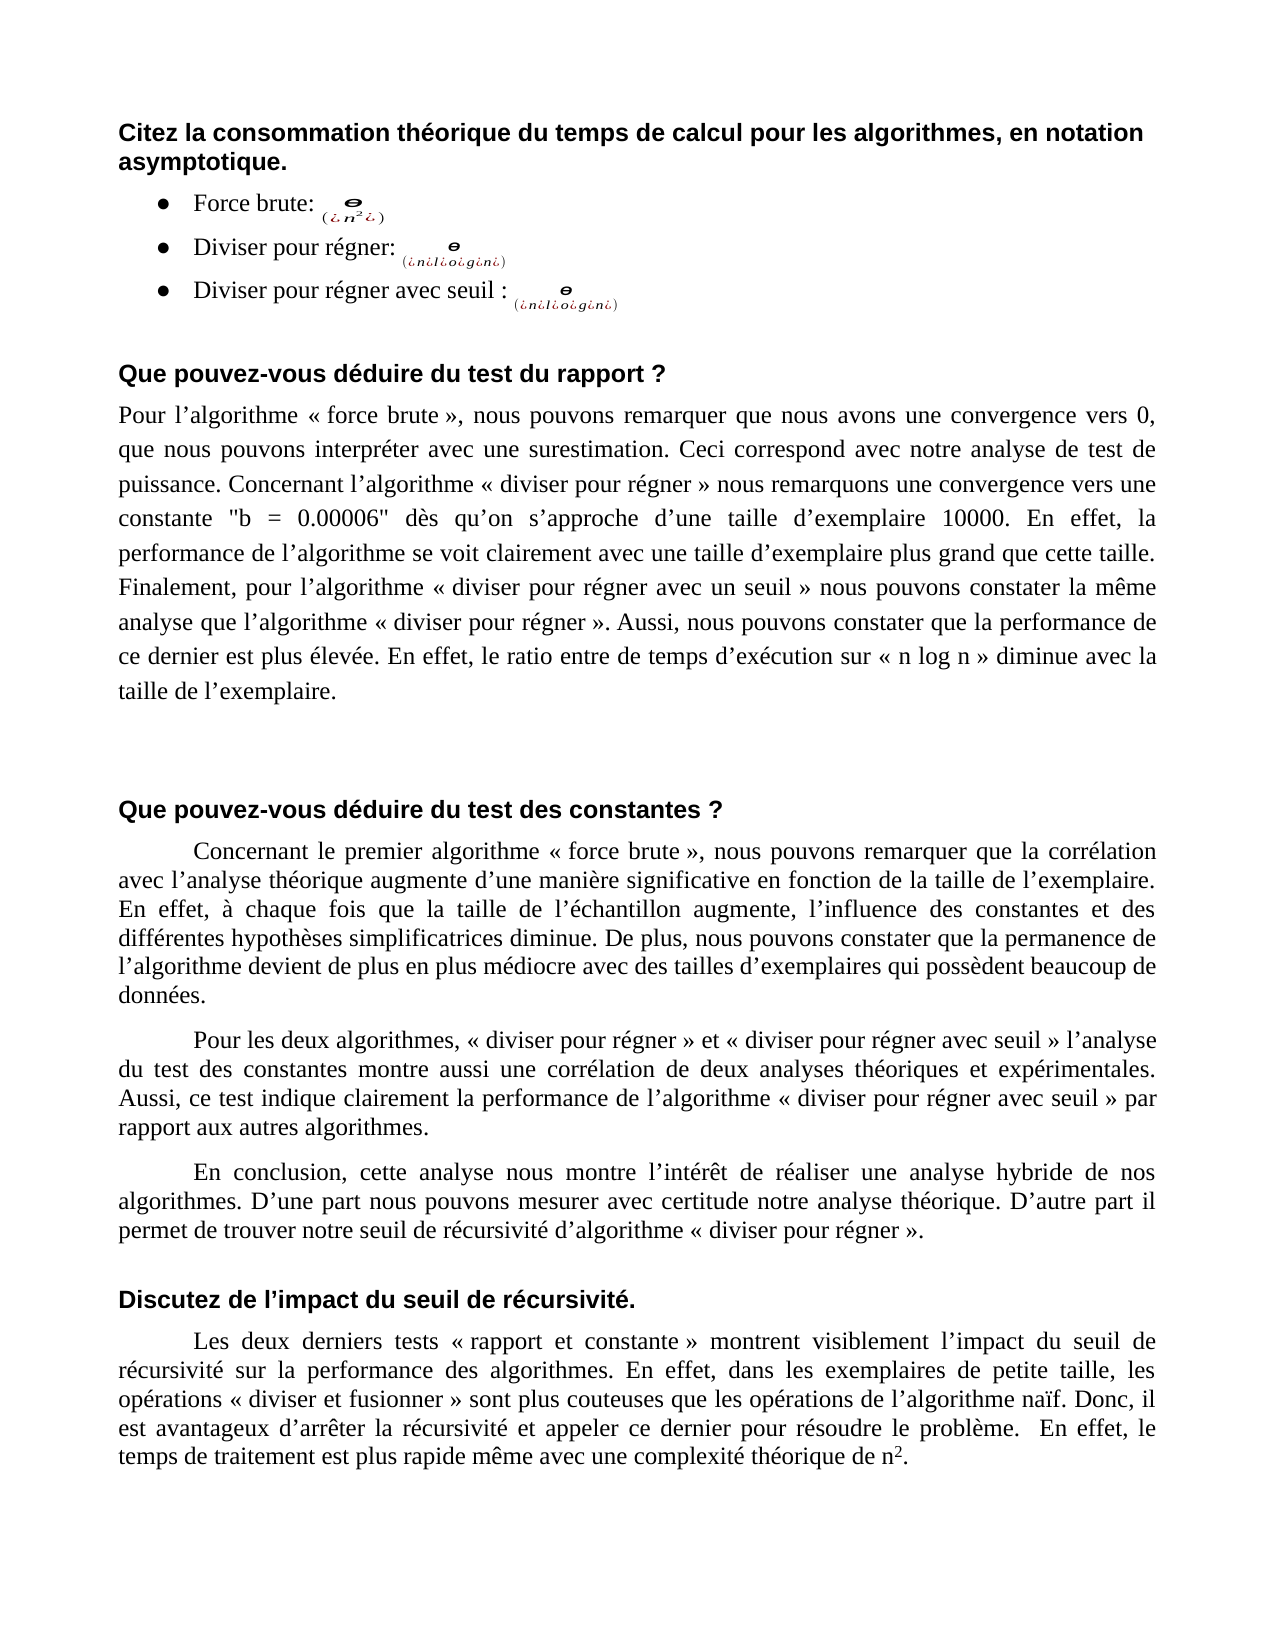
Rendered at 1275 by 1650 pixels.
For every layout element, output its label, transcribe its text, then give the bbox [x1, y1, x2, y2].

text Pour les deux algorithmes, « diviser pour régner » et « diviser pour régner avec seuil » l’analyse du test des constantes montre aussi une corrélation de deux analyses théoriques et expérimentales. Aussi, ce test indique clairement la performance de l’algorithme « diviser pour régner avec seuil » par rapport aux autres algorithmes. [118, 1026, 1157, 1141]
list Diviser pour régner: [156, 232, 1157, 270]
text En conclusion, cette analyse nous montre l’intérêt de réaliser une analyse hybride de nos algorithmes. D’une part nous pouvons mesurer avec certitude notre analyse théorique. D’autre part il permet de trouver notre seuil de récursivité d’algorithme « diviser pour régner ». [118, 1157, 1157, 1243]
subtitle Que pouvez-vous déduire du test des constantes ? [118, 795, 1157, 824]
text Pour l’algorithme « force brute », nous pouvons remarquer que nous avons une convergence vers 0, que nous pouvons interpréter avec une surestimation. Ceci correspond avec notre analyse de test de puissance. Concernant l’algorithme « diviser pour régner » nous remarquons une convergence vers une constante "b = 0.00006" dès qu’on s’approche d’une taille d’exemplaire 10000. En effet, la performance de l’algorithme se voit clairement avec une taille d’exemplaire plus grand que cette taille. Finalement, pour l’algorithme « diviser pour régner avec un seuil » nous pouvons constater la même analyse que l’algorithme « diviser pour régner ». Aussi, nous pouvons constater que la performance de ce dernier est plus élevée. En effet, le ratio entre de temps d’exécution sur « n log n » diminue avec la taille de l’exemplaire. [118, 400, 1157, 704]
text Concernant le premier algorithme « force brute », nous pouvons remarquer que la corrélation avec l’analyse théorique augmente d’une manière significative en fonction de la taille de l’exemplaire. En effet, à chaque fois que la taille de l’échantillon augmente, l’influence des constantes et des différentes hypothèses simplificatrices diminue. De plus, nous pouvons constater que la permanence de l’algorithme devient de plus en plus médiocre avec des tailles d’exemplaires qui possèdent beaucoup de données. [118, 836, 1157, 1009]
list Force brute: [156, 188, 1157, 226]
list Diviser pour régner avec seuil : [156, 275, 1157, 313]
text Les deux derniers tests « rapport et constante » montrent visiblement l’impact du seuil de récursivité sur la performance des algorithmes. En effet, dans les exemplaires de petite taille, les opérations « diviser et fusionner » sont plus couteuses que les opérations de l’algorithme naïf. Donc, il est avantageux d’arrêter la récursivité et appeler ce dernier pour résoudre le problème. En effet, le temps de traitement est plus rapide même avec une complexité théorique de n2. [118, 1326, 1157, 1470]
subtitle Discutez de l’impact du seuil de récursivité. [118, 1285, 1157, 1314]
subtitle Citez la consommation théorique du temps de calcul pour les algorithmes, en notation asymptotique. [118, 118, 1157, 176]
subtitle Que pouvez-vous déduire du test du rapport ? [118, 359, 1157, 387]
